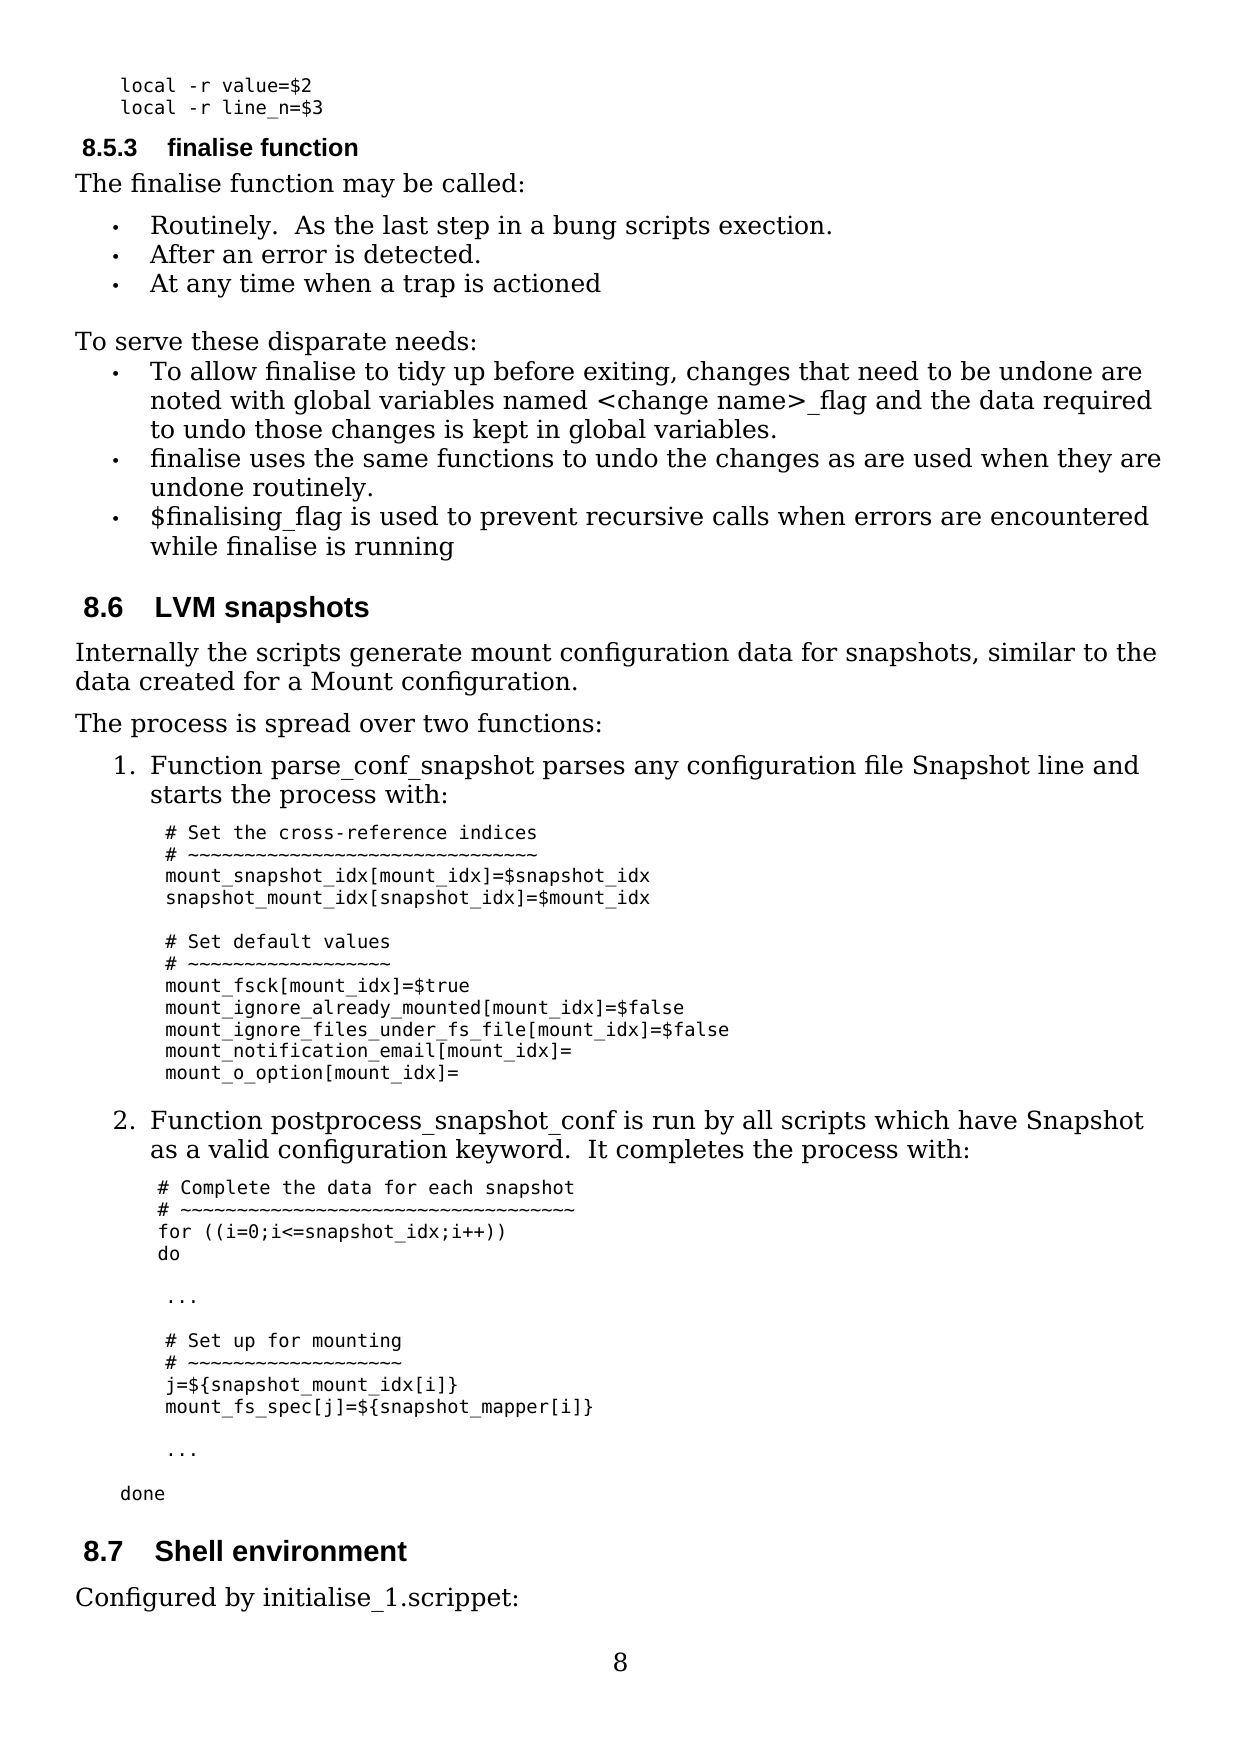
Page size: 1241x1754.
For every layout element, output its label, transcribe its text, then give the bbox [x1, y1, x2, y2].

text # Complete the data for each snapshot [112, 1177, 1166, 1199]
list Function parse_conf_snapshot parses any configuration file Snapshot line and starts the process with: [112, 751, 1166, 809]
text for ((i=0;i<=snapshot_idx;i++)) [112, 1221, 1166, 1243]
text # ~~~~~~~~~~~~~~~~~~~ [75, 1352, 1166, 1374]
text mount_snapshot_idx[mount_idx]=$snapshot_idx [75, 866, 1166, 887]
text To serve these disparate needs: [75, 327, 1166, 357]
subtitle LVM snapshots [75, 591, 1166, 623]
text # ~~~~~~~~~~~~~~~~~~~~~~~~~~~~~~~~~~~ [112, 1199, 1166, 1221]
text done [75, 1483, 1166, 1505]
subtitle finalise function [75, 134, 1166, 162]
text # ~~~~~~~~~~~~~~~~~~~~~~~~~~~~~~~ [75, 844, 1166, 866]
text local -r line_n=$3 [75, 97, 1166, 119]
list Routinely. As the last step in a bung scripts exection. [112, 211, 1166, 240]
text mount_ignore_already_mounted[mount_idx]=$false [75, 997, 1166, 1019]
list To allow finalise to tidy up before exiting, changes that need to be undone are noted with global variables named <change name>_flag and the data required to undo those changes is kept in global variables. [112, 357, 1166, 444]
text # Set up for mounting [75, 1330, 1166, 1352]
text mount_fsck[mount_idx]=$true [75, 975, 1166, 997]
list Function postprocess_snapshot_conf is run by all scripts which have Snapshot as a valid configuration keyword. It completes the process with: [112, 1106, 1166, 1164]
list After an error is detected. [112, 240, 1166, 269]
text The finalise function may be called: [75, 169, 1166, 198]
text mount_o_option[mount_idx]= [75, 1062, 1166, 1106]
subtitle Shell environment [75, 1535, 1166, 1568]
text ... [75, 1286, 1166, 1308]
list At any time when a trap is actioned [112, 269, 1166, 327]
text mount_ignore_files_under_fs_file[mount_idx]=$false [75, 1019, 1166, 1041]
text Internally the scripts generate mount configuration data for snapshots, similar to the data created for a Mount configuration. [75, 638, 1166, 697]
text # Set the cross-reference indices [75, 822, 1166, 844]
text j=${snapshot_mount_idx[i]} [75, 1374, 1166, 1396]
text # Set default values [75, 931, 1166, 953]
text local -r value=$2 [75, 75, 1166, 97]
text # ~~~~~~~~~~~~~~~~~~ [75, 953, 1166, 975]
list $finalising_flag is used to prevent recursive calls when errors are encountered while finalise is running [112, 502, 1166, 561]
text mount_fs_spec[j]=${snapshot_mapper[i]} [75, 1396, 1166, 1418]
text ... [75, 1439, 1166, 1461]
list finalise uses the same functions to undo the changes as are used when they are undone routinely. [112, 444, 1166, 502]
text The process is spread over two functions: [75, 709, 1166, 738]
text do [112, 1243, 1166, 1264]
text snapshot_mount_idx[snapshot_idx]=$mount_idx [75, 887, 1166, 909]
text Configured by initialise_1.scrippet: [75, 1583, 1166, 1612]
text mount_notification_email[mount_idx]= [75, 1041, 1166, 1062]
